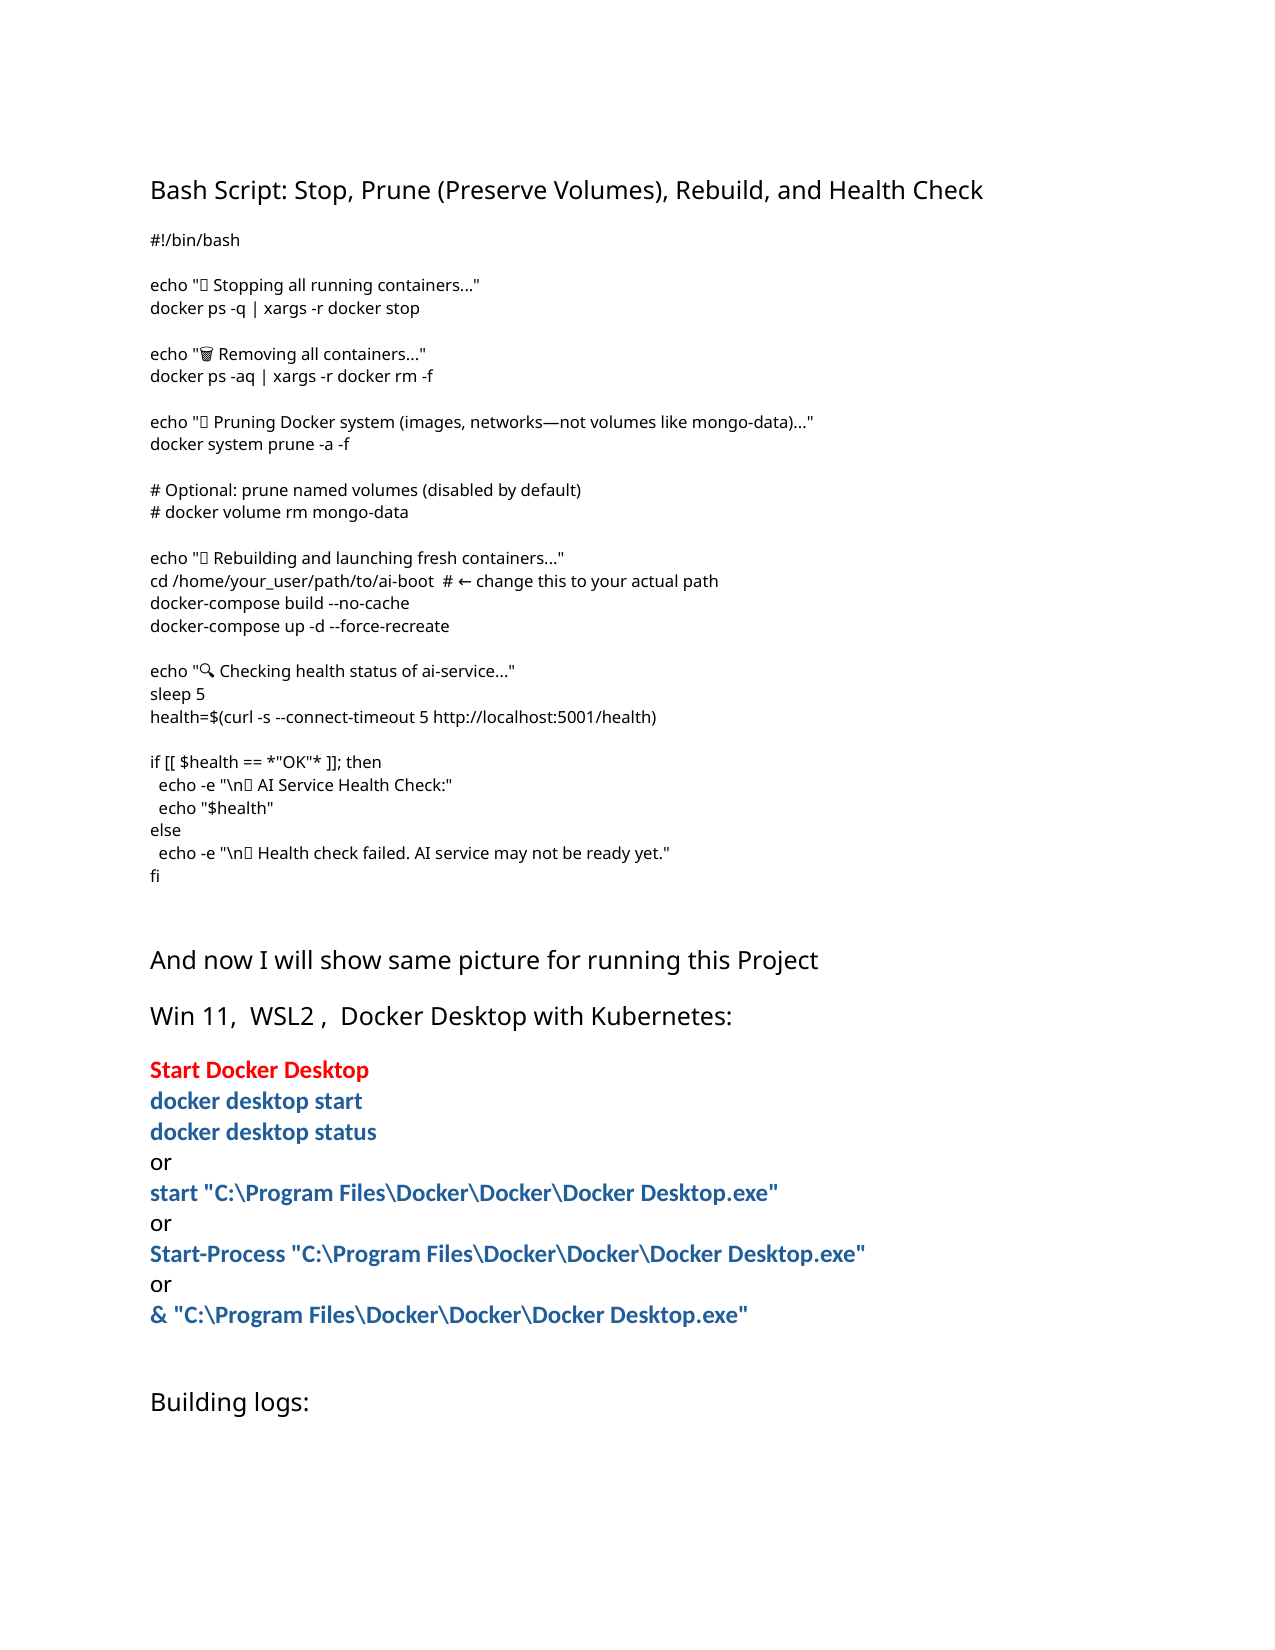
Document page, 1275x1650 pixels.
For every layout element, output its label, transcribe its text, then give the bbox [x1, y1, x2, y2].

text echo "🧽 Pruning Docker system (images, networks—not volumes like mongo-data)..." [150, 410, 1125, 433]
text # docker volume rm mongo-data [150, 501, 1125, 524]
text Bash Script: Stop, Prune (Preserve Volumes), Rebuild, and Health Check [150, 173, 1125, 207]
text or [150, 1268, 1125, 1299]
text docker ps -aq | xargs -r docker rm -f [150, 365, 1125, 387]
text & "C:\Program Files\Docker\Docker\Docker Desktop.exe" [150, 1299, 1125, 1329]
text docker desktop start [150, 1085, 1125, 1116]
text Start-Process "C:\Program Files\Docker\Docker\Docker Desktop.exe" [150, 1238, 1125, 1268]
text or [150, 1207, 1125, 1238]
text or [150, 1146, 1125, 1177]
text docker ps -q | xargs -r docker stop [150, 297, 1125, 319]
text docker-compose up -d --force-recreate [150, 614, 1125, 637]
text docker desktop status [150, 1116, 1125, 1146]
text cd /home/your_user/path/to/ai-boot # ← change this to your actual path [150, 569, 1125, 592]
text Win 11, WSL2 , Docker Desktop with Kubernetes: [150, 999, 1125, 1033]
text echo -e "\n❌ Health check failed. AI service may not be ready yet." [150, 842, 1125, 864]
text else [150, 819, 1125, 842]
text echo -e "\n✅ AI Service Health Check:" [150, 773, 1125, 796]
text echo "$health" [150, 796, 1125, 819]
text sleep 5 [150, 683, 1125, 705]
text # Optional: prune named volumes (disabled by default) [150, 478, 1125, 501]
text health=$(curl -s --connect-timeout 5 http://localhost:5001/health) [150, 705, 1125, 728]
text And now I will show same picture for running this Project [150, 943, 1125, 977]
text echo "🗑️ Removing all containers..." [150, 342, 1125, 365]
text echo "🚀 Rebuilding and launching fresh containers..." [150, 546, 1125, 569]
text if [[ $health == *"OK"* ]]; then [150, 751, 1125, 773]
text docker-compose build --no-cache [150, 592, 1125, 614]
text Start Docker Desktop [150, 1054, 1125, 1085]
text echo "🛑 Stopping all running containers..." [150, 274, 1125, 297]
text #!/bin/bash [150, 228, 1125, 251]
text start "C:\Program Files\Docker\Docker\Docker Desktop.exe" [150, 1177, 1125, 1207]
text docker system prune -a -f [150, 433, 1125, 456]
text echo "🔍 Checking health status of ai-service..." [150, 660, 1125, 683]
text Building logs: [150, 1385, 1125, 1419]
text fi [150, 864, 1125, 887]
